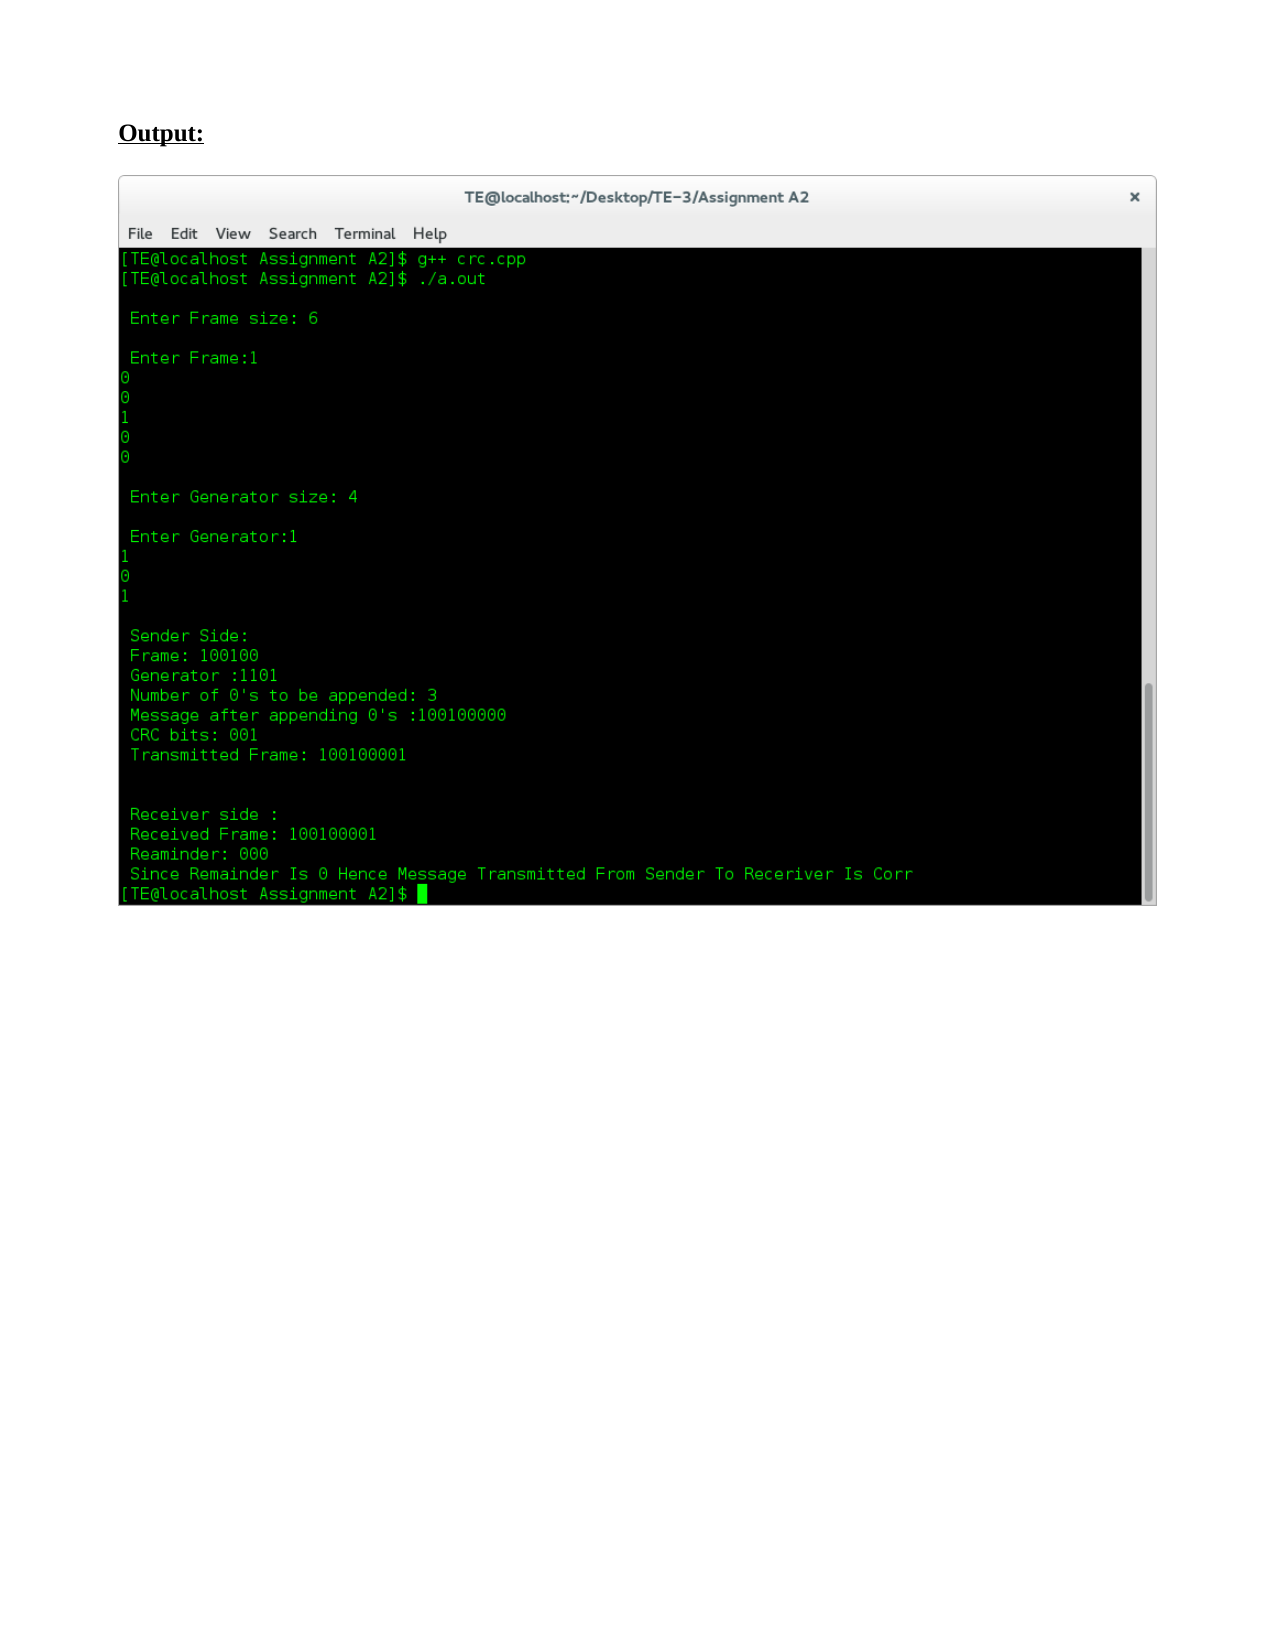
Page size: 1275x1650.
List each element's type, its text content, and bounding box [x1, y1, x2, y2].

text Output: [118, 118, 1157, 147]
picture [118, 175, 1157, 906]
